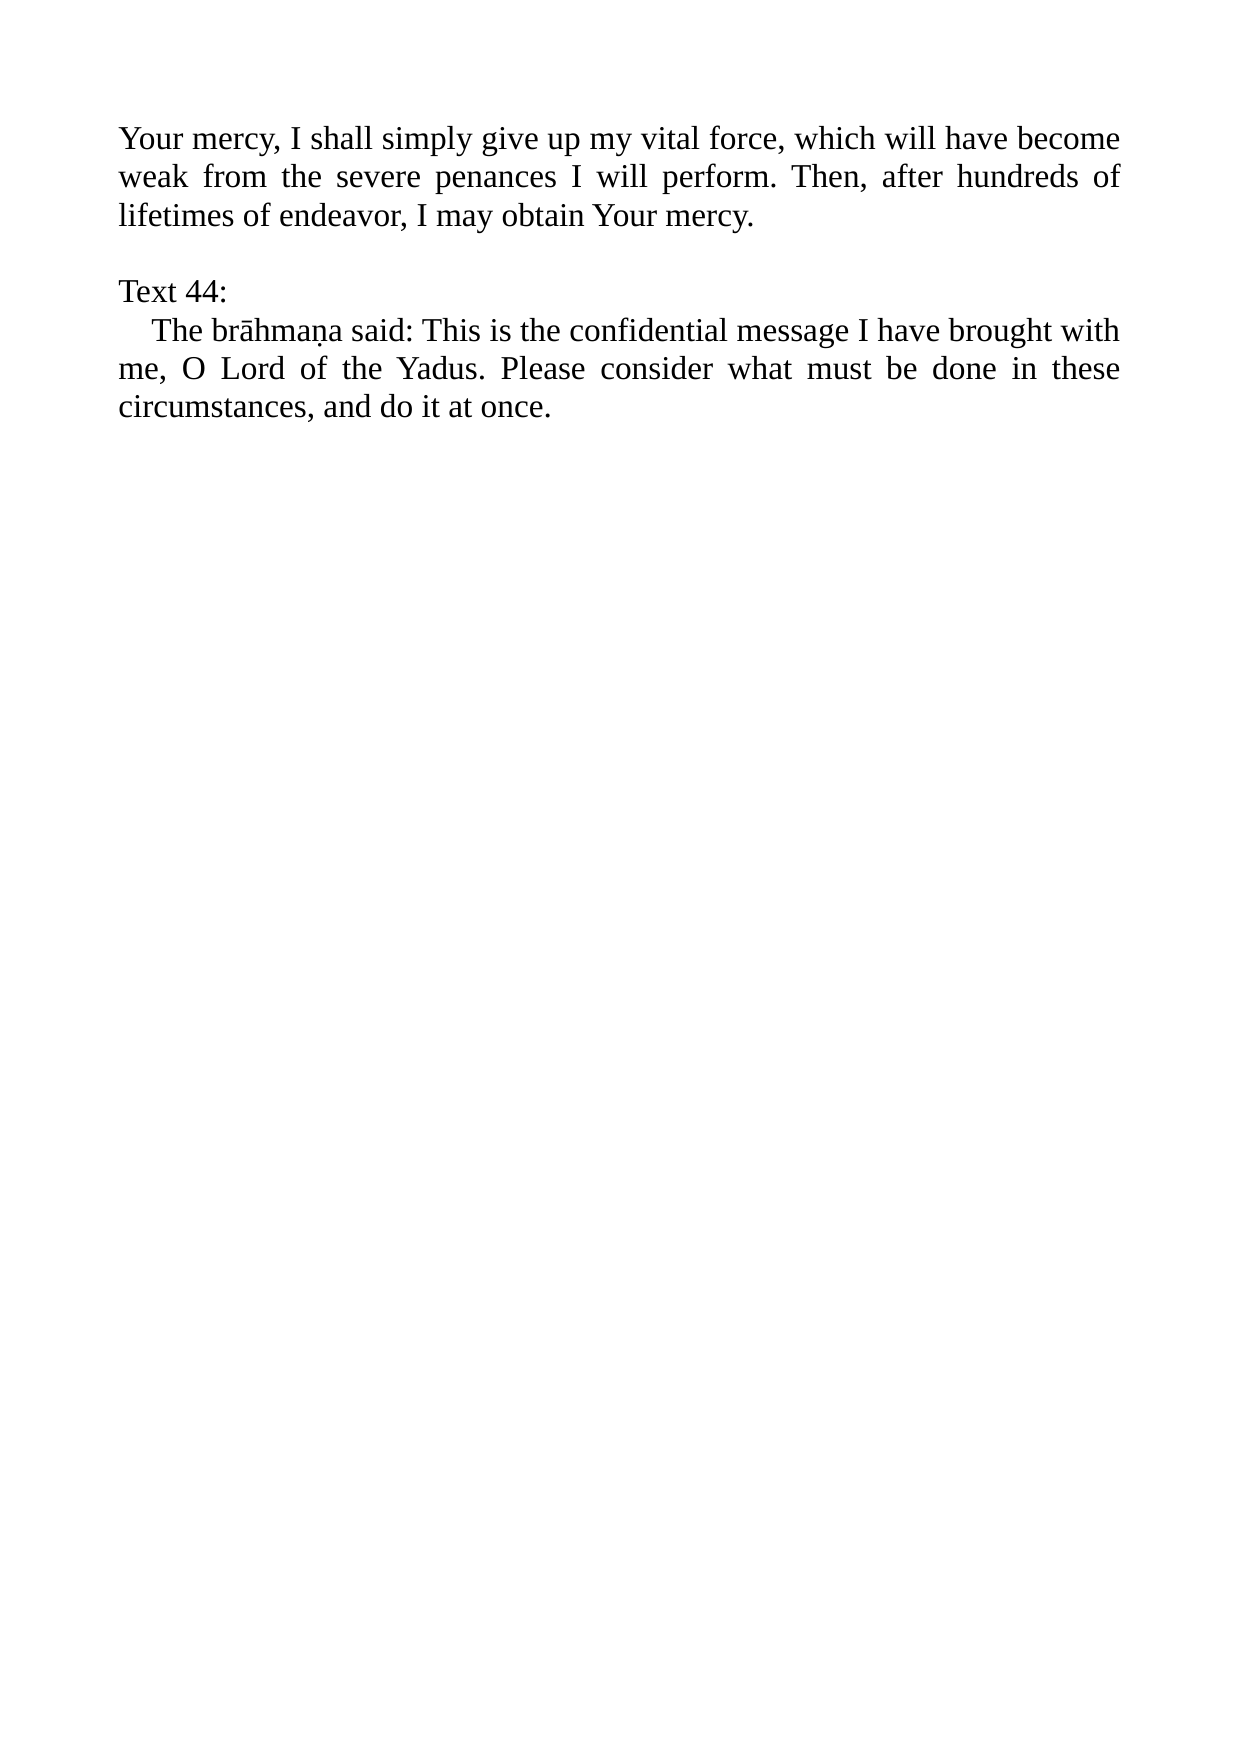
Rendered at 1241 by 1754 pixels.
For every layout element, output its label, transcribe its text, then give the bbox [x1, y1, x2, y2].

text Your mercy, I shall simply give up my vital force, which will have become weak from the severe penances I will perform. Then, after hundreds of lifetimes of endeavor, I may obtain Your mercy. [118, 118, 1122, 233]
text Text 44: [118, 271, 1122, 310]
text The brāhmaṇa said: This is the confidential message I have brought with me, O Lord of the Yadus. Please consider what must be done in these circumstances, and do it at once. [118, 310, 1122, 425]
